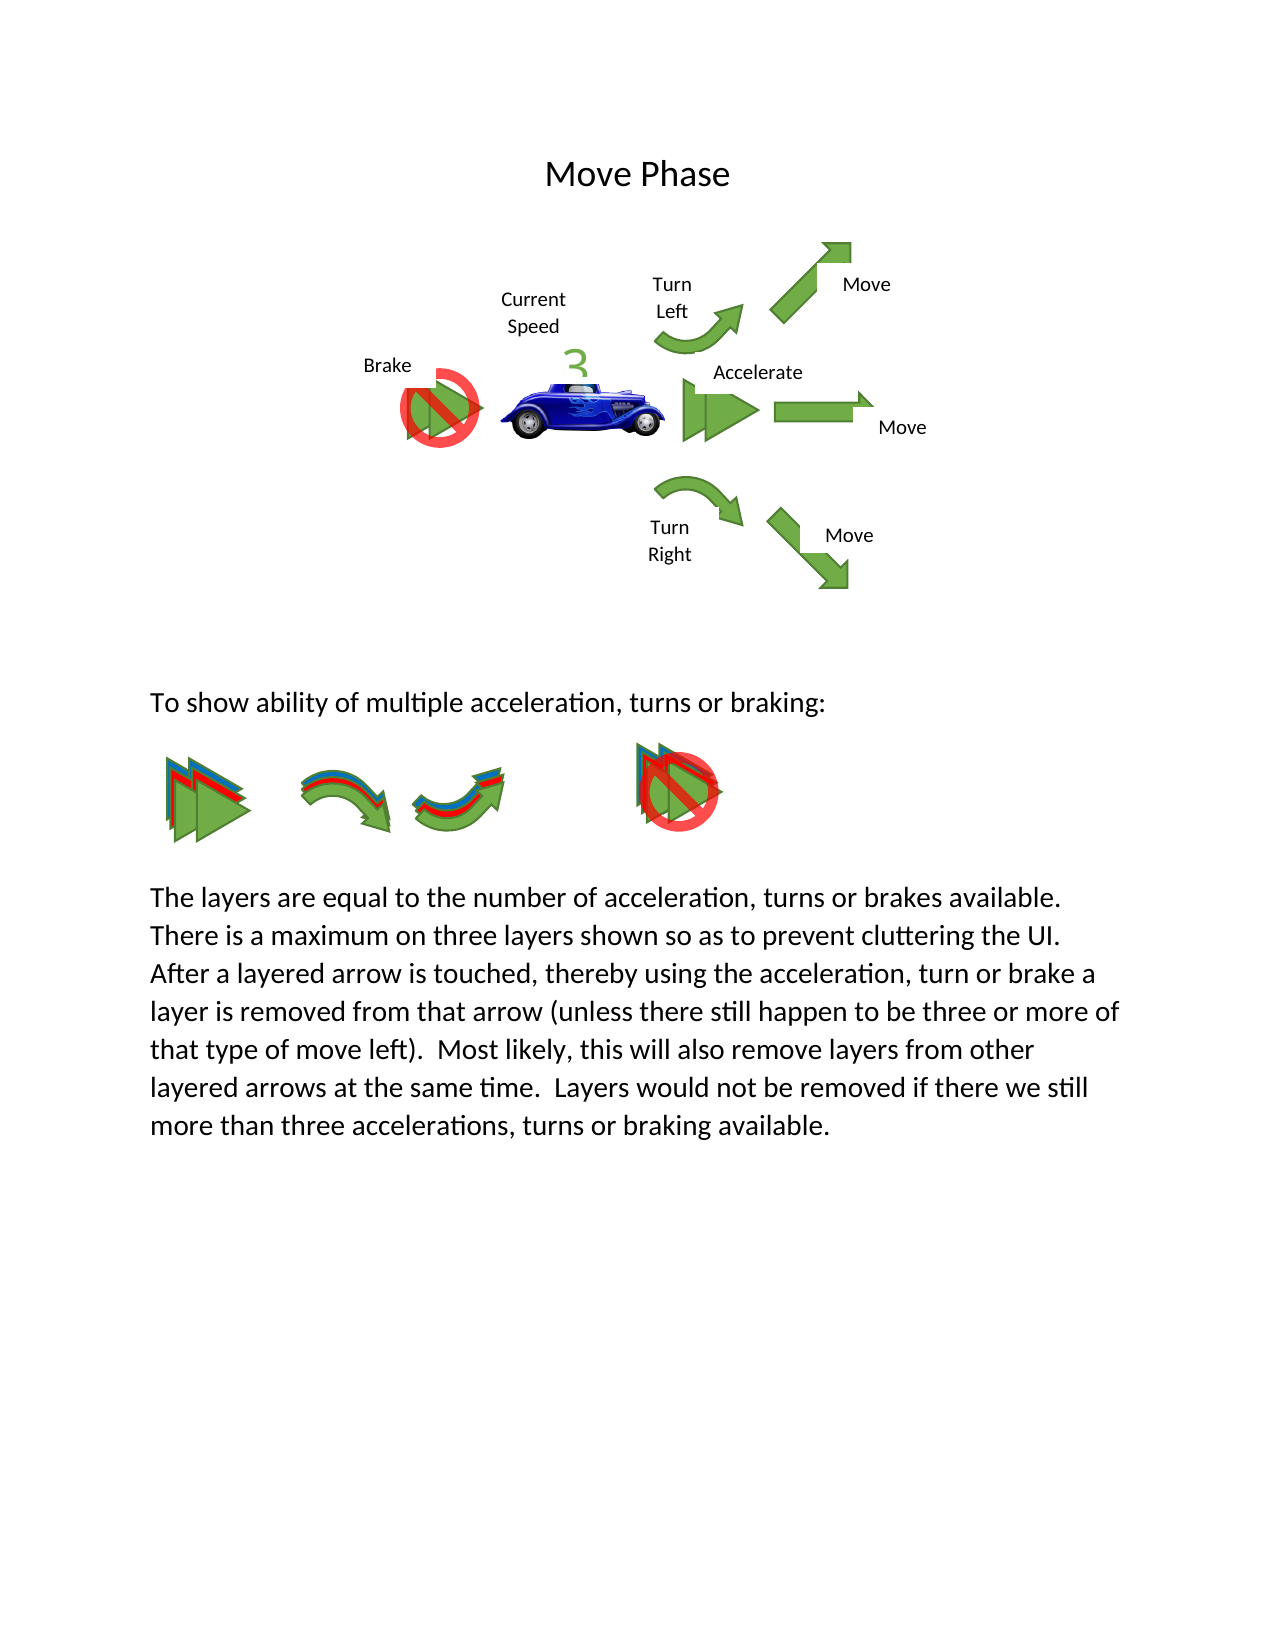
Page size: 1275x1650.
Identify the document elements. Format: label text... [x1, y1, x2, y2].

text Current Speed [499, 286, 568, 337]
text The layers are equal to the number of acceleration, turns or brakes available. There is a maximum on three layers shown so as to prevent cluttering the UI. After a layered arrow is touched, thereby using the acceleration, turn or brake a layer is removed from that arrow (unless there still happen to be three or more of that type of move left). Most likely, this will also remove layers from other layered arrows at the same time. Layers would not be removed if there we still more than three accelerations, turns or braking available. [150, 879, 1125, 1143]
text Brake [354, 352, 421, 377]
text Accelerate [710, 359, 806, 385]
text Turn Right [636, 514, 704, 565]
text Move [815, 522, 883, 546]
text To show ability of multiple acceleration, turns or braking: [150, 684, 1125, 720]
text 30 [549, 332, 602, 376]
text Turn Left [638, 271, 706, 321]
text Move [868, 414, 937, 438]
text Move [832, 271, 901, 295]
text Move Phase [150, 150, 1125, 196]
